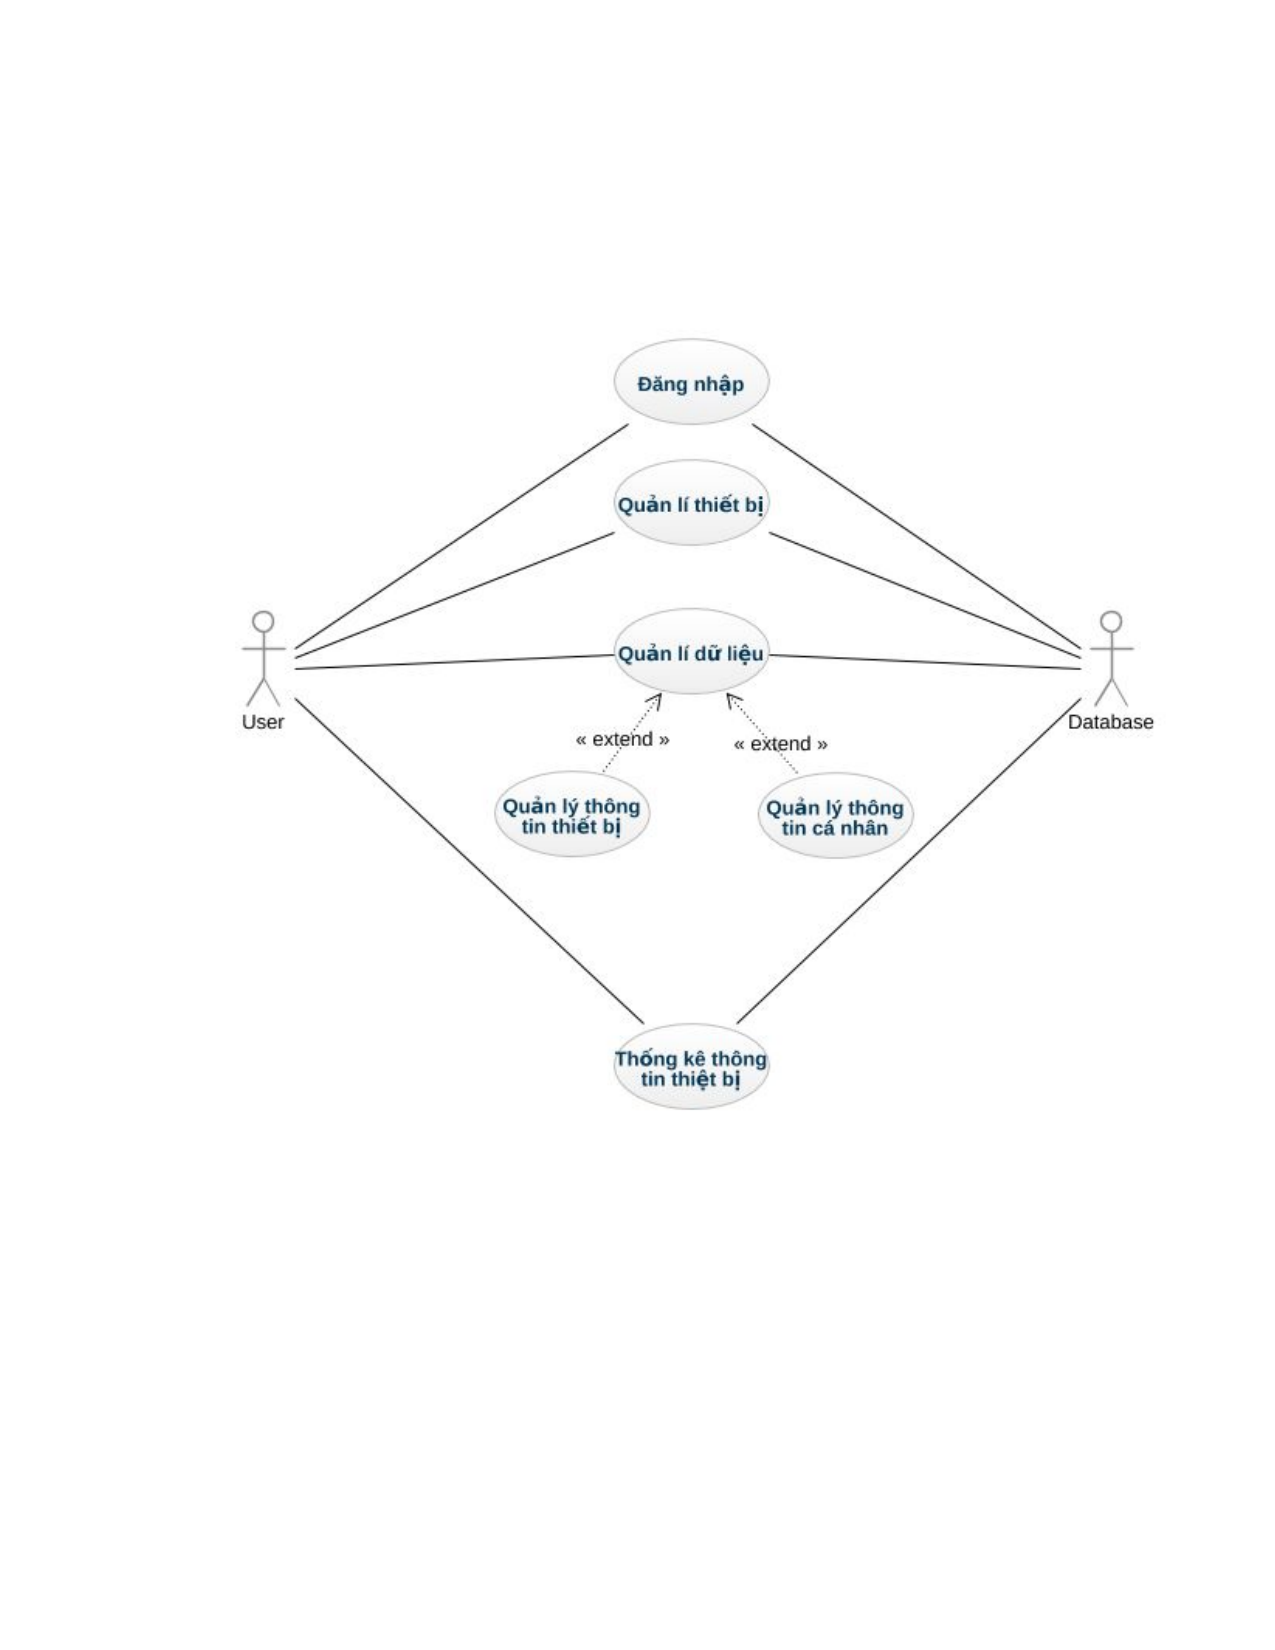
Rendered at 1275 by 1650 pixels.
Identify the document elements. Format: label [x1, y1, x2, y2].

picture [186, 292, 1189, 1155]
